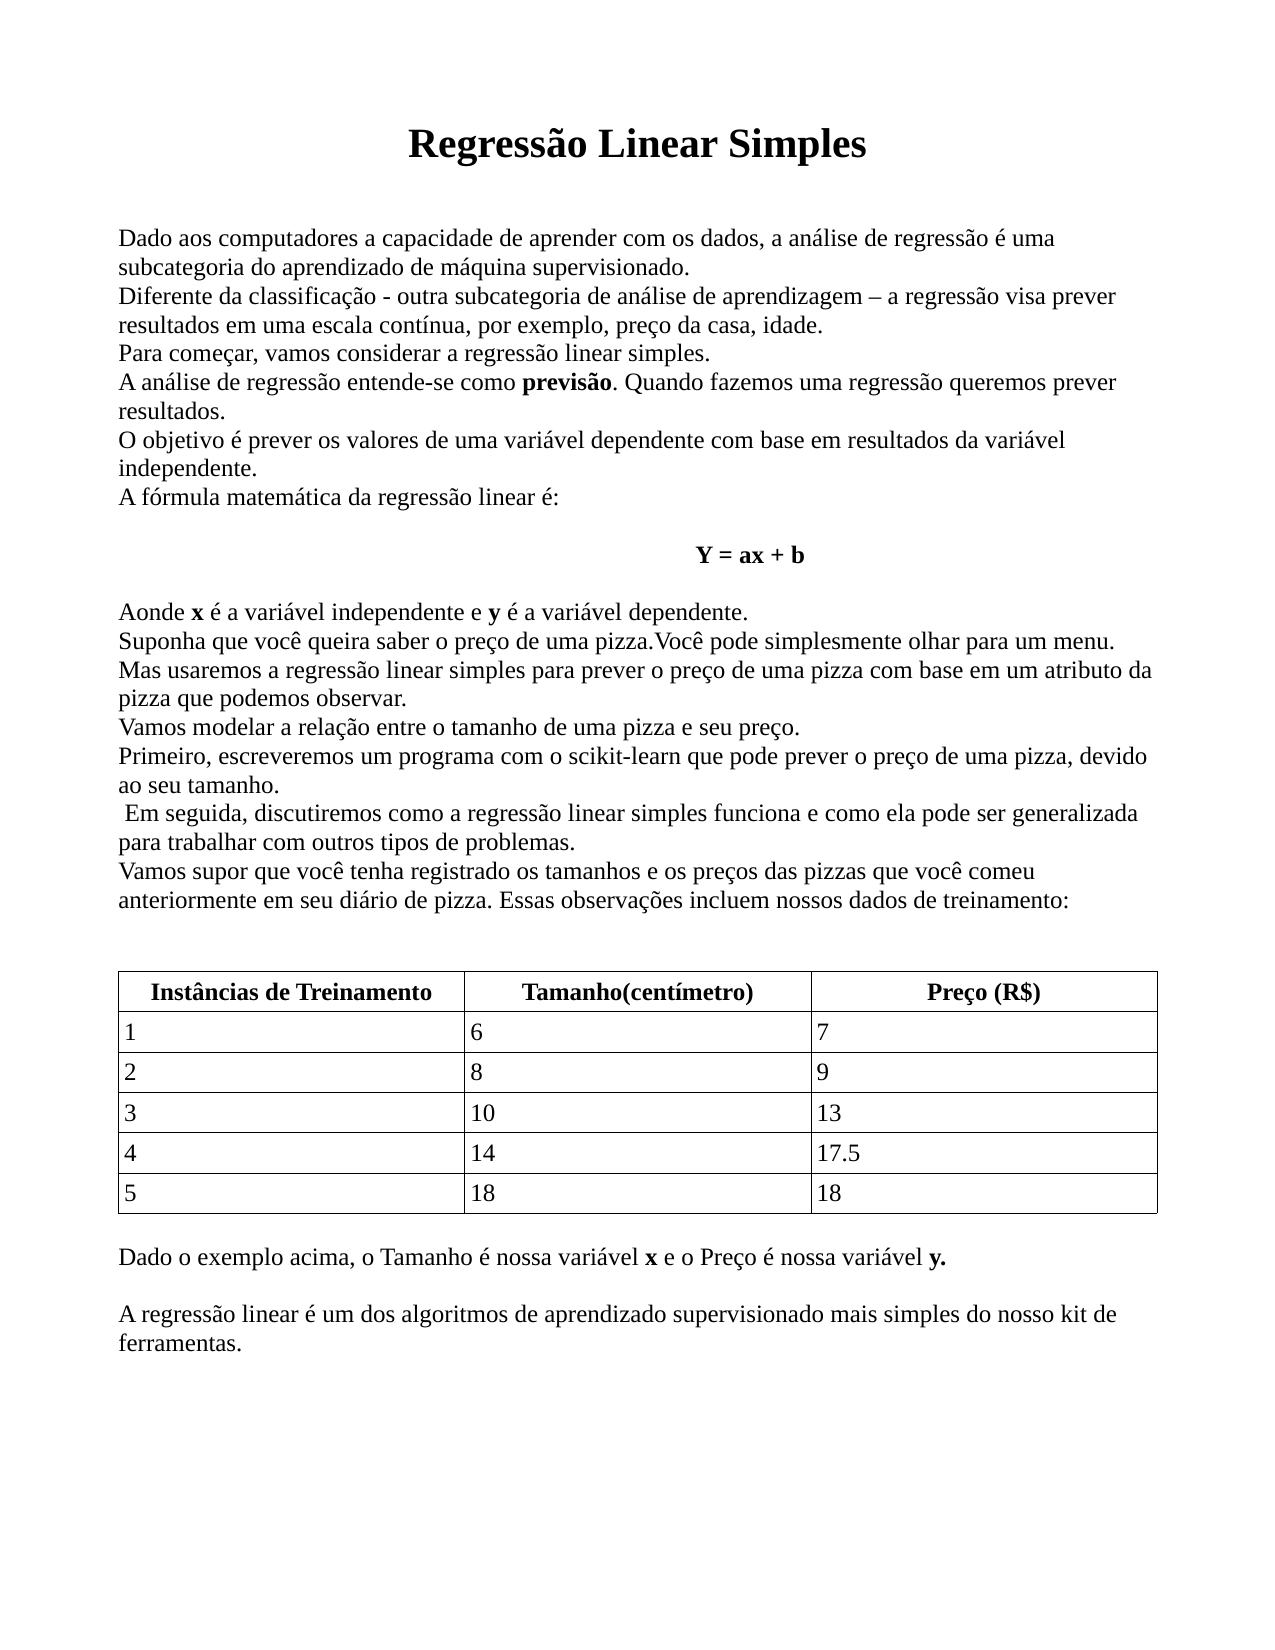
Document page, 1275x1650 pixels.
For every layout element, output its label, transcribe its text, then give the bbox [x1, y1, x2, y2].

table_cell 6 [465, 1012, 811, 1052]
text A análise de regressão entende-se como previsão. Quando fazemos uma regressão queremos prever resultados. [118, 367, 1157, 425]
table_cell 13 [812, 1093, 1157, 1132]
table_header Tamanho(centímetro) [465, 972, 811, 1011]
text Diferente da classificação - outra subcategoria de análise de aprendizagem – a regressão visa prever resultados em uma escala contínua, por exemplo, preço da casa, idade. [118, 281, 1157, 338]
text Dado o exemplo acima, o Tamanho é nossa variável x e o Preço é nossa variável y. [118, 1242, 1157, 1271]
table_cell 1 [119, 1012, 464, 1052]
text Mas usaremos a regressão linear simples para prever o preço de uma pizza com base em um atributo da pizza que podemos observar. [118, 655, 1157, 712]
text Vamos modelar a relação entre o tamanho de uma pizza e seu preço. [118, 712, 1157, 741]
table_cell 18 [465, 1174, 811, 1213]
table_cell 10 [465, 1093, 811, 1132]
text Suponha que você queira saber o preço de uma pizza.Você pode simplesmente olhar para um menu. [118, 626, 1157, 655]
text Dado aos computadores a capacidade de aprender com os dados, a análise de regressão é uma subcategoria do aprendizado de máquina supervisionado. [118, 223, 1157, 281]
table_cell 3 [119, 1093, 464, 1132]
table_cell 17.5 [812, 1133, 1157, 1173]
table_cell 4 [119, 1133, 464, 1173]
text Regressão Linear Simples [118, 118, 1157, 166]
table_header Instâncias de Treinamento [119, 972, 464, 1011]
table_cell 18 [812, 1174, 1157, 1213]
text Aonde x é a variável independente e y é a variável dependente. [118, 597, 1157, 626]
text Para começar, vamos considerar a regressão linear simples. [118, 338, 1157, 367]
text O objetivo é prever os valores de uma variável dependente com base em resultados da variável independente. [118, 425, 1157, 482]
table_header Preço (R$) [812, 972, 1157, 1011]
text Vamos supor que você tenha registrado os tamanhos e os preços das pizzas que você comeu anteriormente em seu diário de pizza. Essas observações incluem nossos dados de treinamento: [118, 856, 1157, 913]
text Y = ax + b [118, 540, 1157, 568]
text Primeiro, escreveremos um programa com o scikit-learn que pode prever o preço de uma pizza, devido ao seu tamanho. [118, 741, 1157, 798]
table_cell 9 [812, 1053, 1157, 1092]
text Em seguida, discutiremos como a regressão linear simples funciona e como ela pode ser generalizada para trabalhar com outros tipos de problemas. [118, 798, 1157, 856]
text A regressão linear é um dos algoritmos de aprendizado supervisionado mais simples do nosso kit de ferramentas. [118, 1299, 1157, 1357]
table_cell 14 [465, 1133, 811, 1173]
text A fórmula matemática da regressão linear é: [118, 482, 1157, 511]
table_cell 5 [119, 1174, 464, 1213]
table_cell 7 [812, 1012, 1157, 1052]
table_cell 8 [465, 1053, 811, 1092]
table_cell 2 [119, 1053, 464, 1092]
